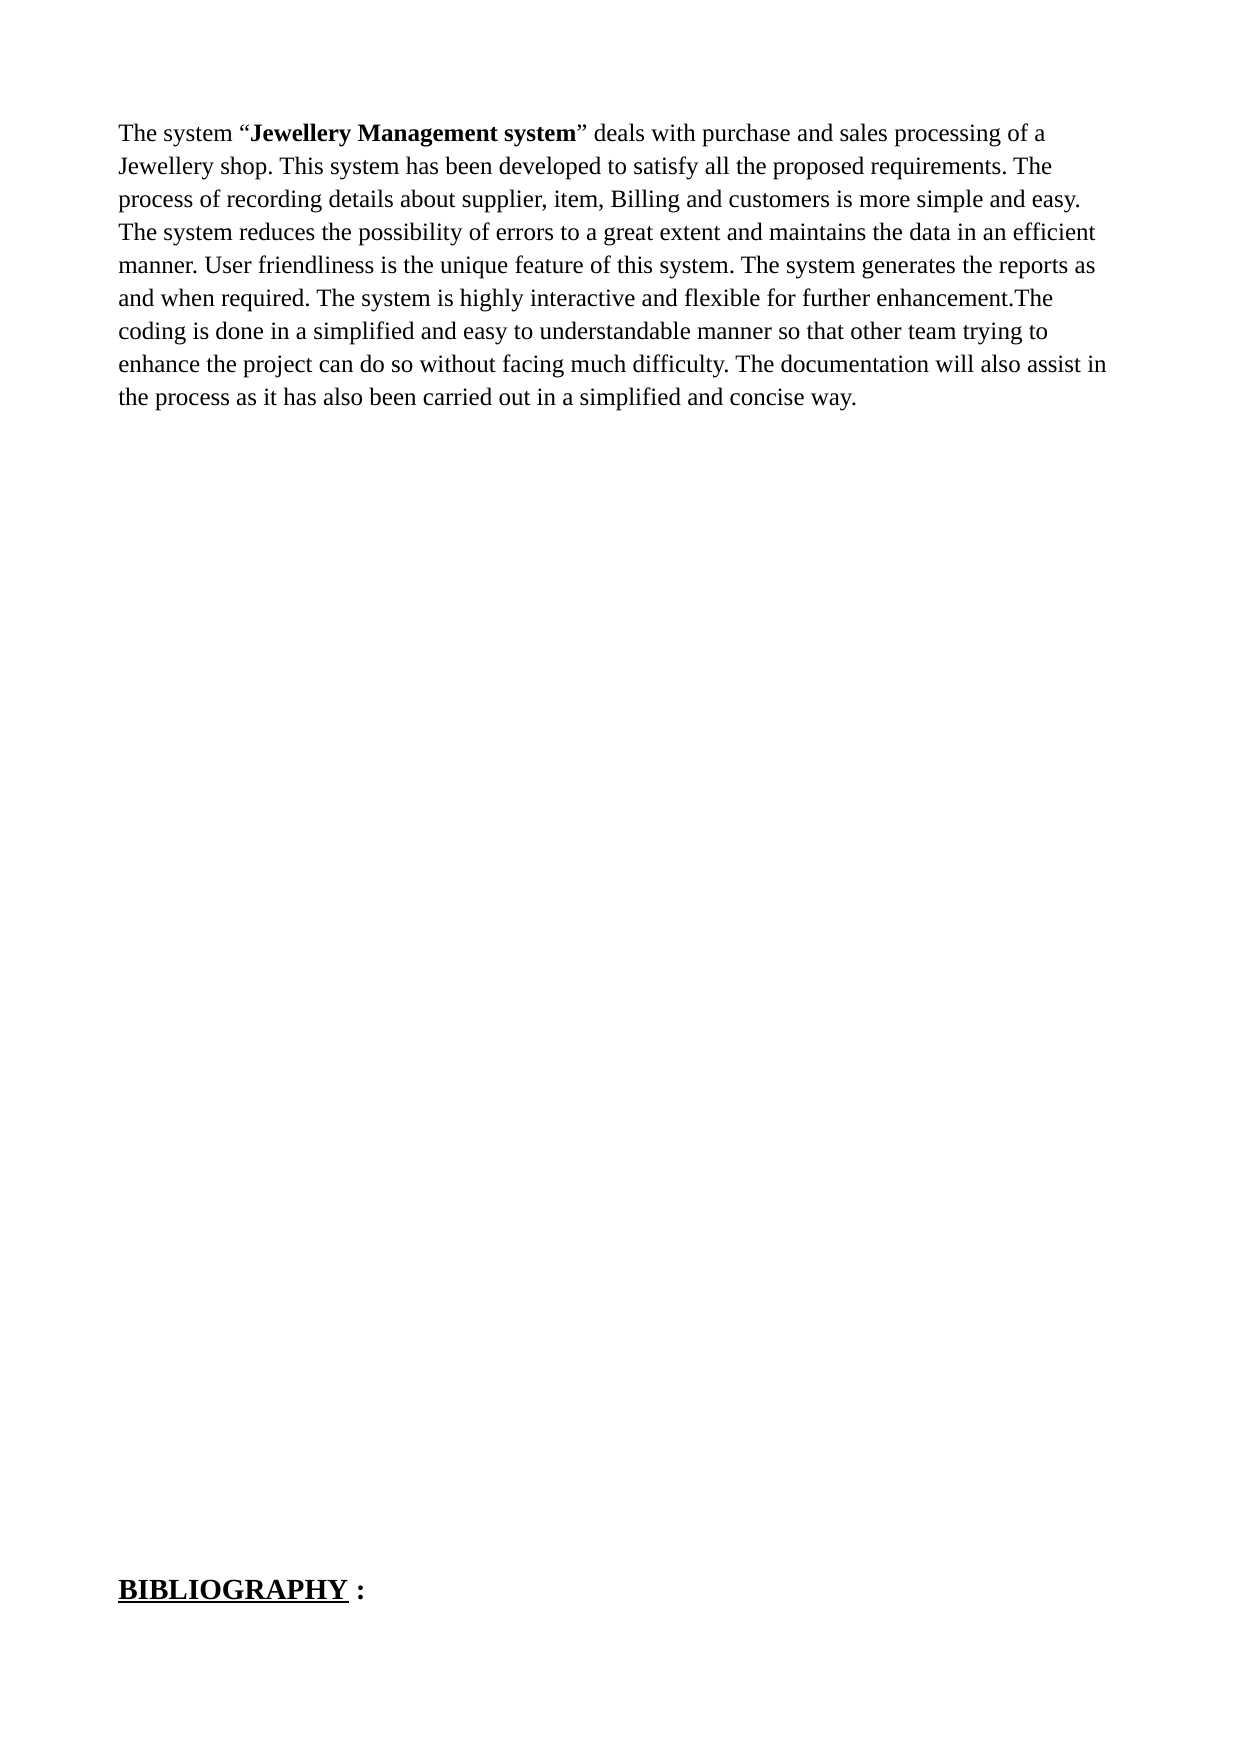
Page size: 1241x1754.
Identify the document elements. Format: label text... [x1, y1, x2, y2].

text The system “Jewellery Management system” deals with purchase and sales processing of a Jewellery shop. This system has been developed to satisfy all the proposed requirements. The process of recording details about supplier, item, Billing and customers is more simple and easy. The system reduces the possibility of errors to a great extent and maintains the data in an efficient manner. User friendliness is the unique feature of this system. The system generates the reports as and when required. The system is highly interactive and flexible for further enhancement.The coding is done in a simplified and easy to understandable manner so that other team trying to enhance the project can do so without facing much difficulty. The documentation will also assist in the process as it has also been carried out in a simplified and concise way. [118, 118, 1122, 411]
text BIBLIOGRAPHY : [118, 1572, 1122, 1606]
